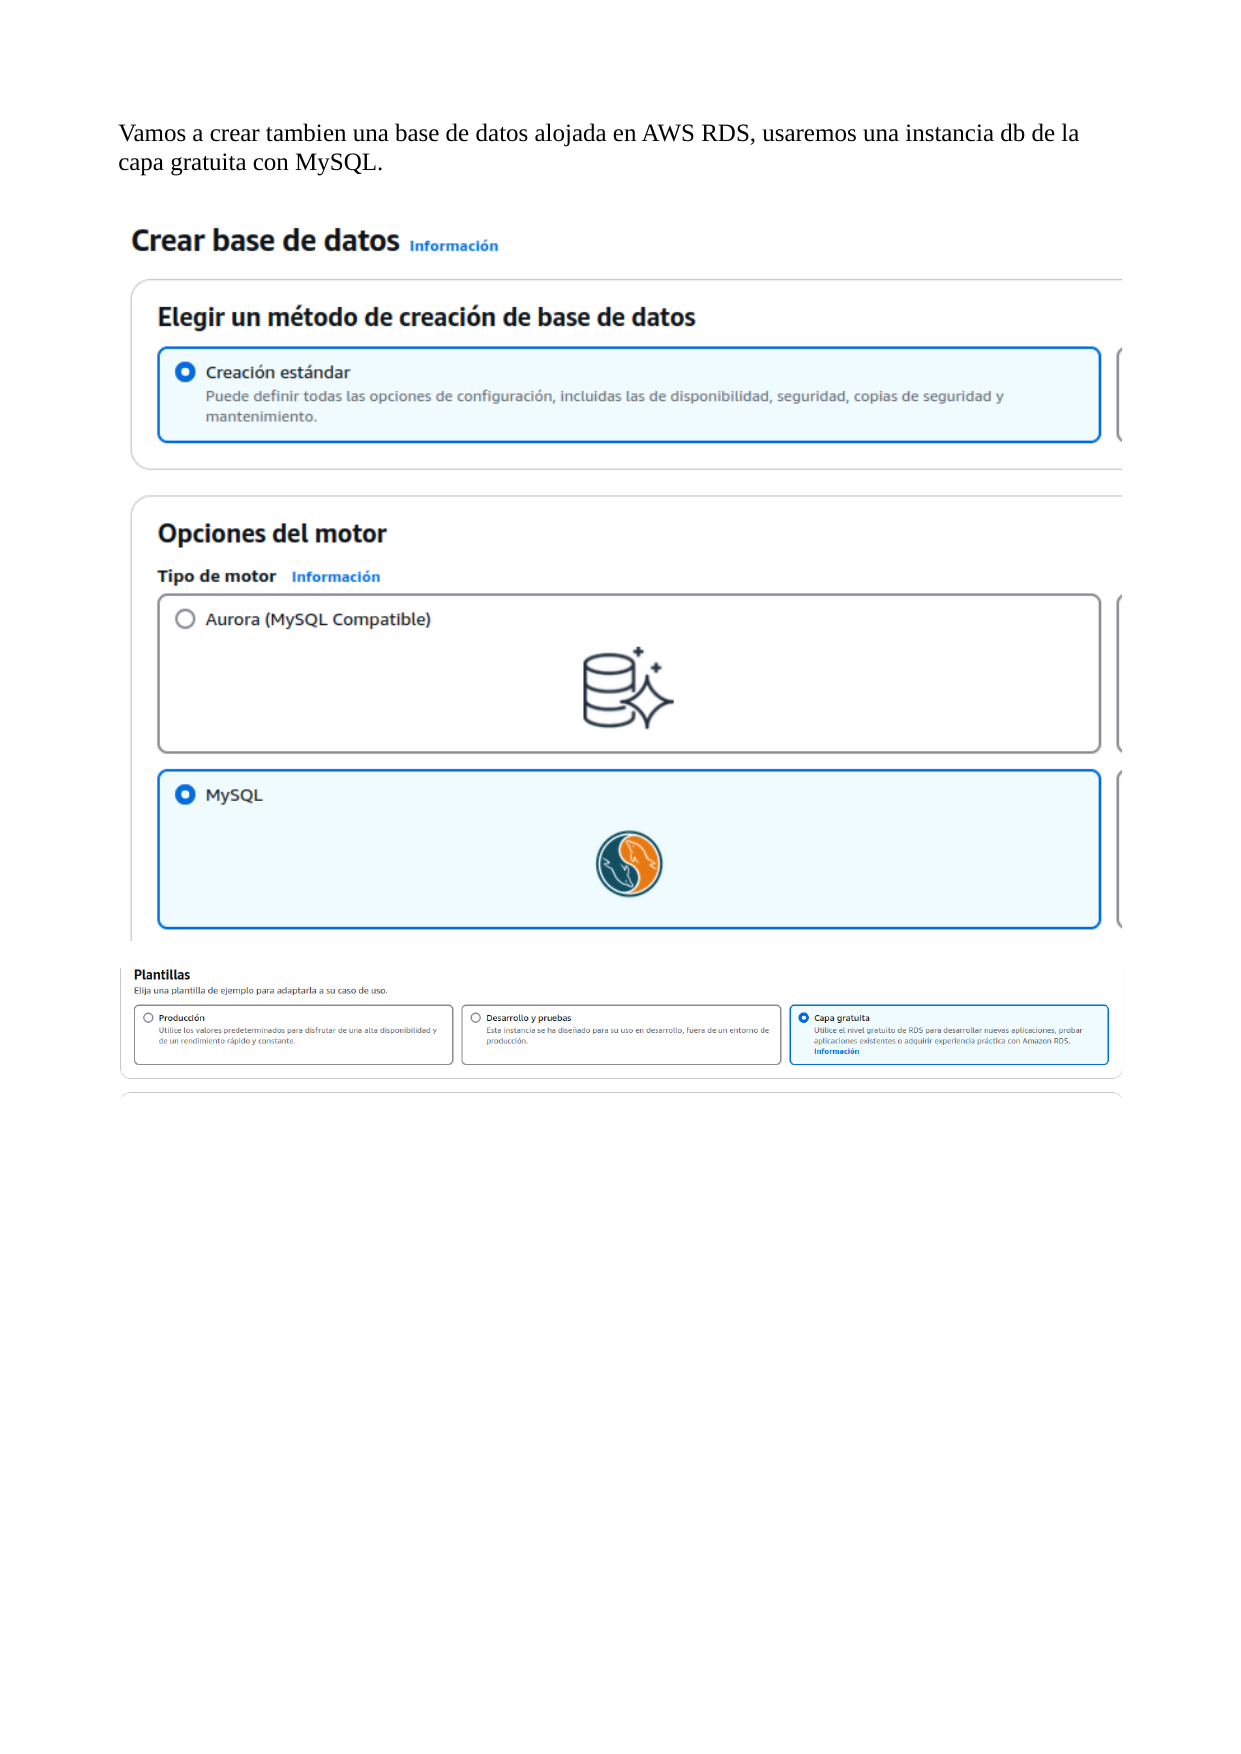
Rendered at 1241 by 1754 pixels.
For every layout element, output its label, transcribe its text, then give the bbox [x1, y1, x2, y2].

text Vamos a crear tambien una base de datos alojada en AWS RDS, usaremos una instancia db de la capa gratuita con MySQL. [118, 118, 1122, 176]
picture [118, 204, 1123, 941]
picture [118, 968, 1123, 1097]
